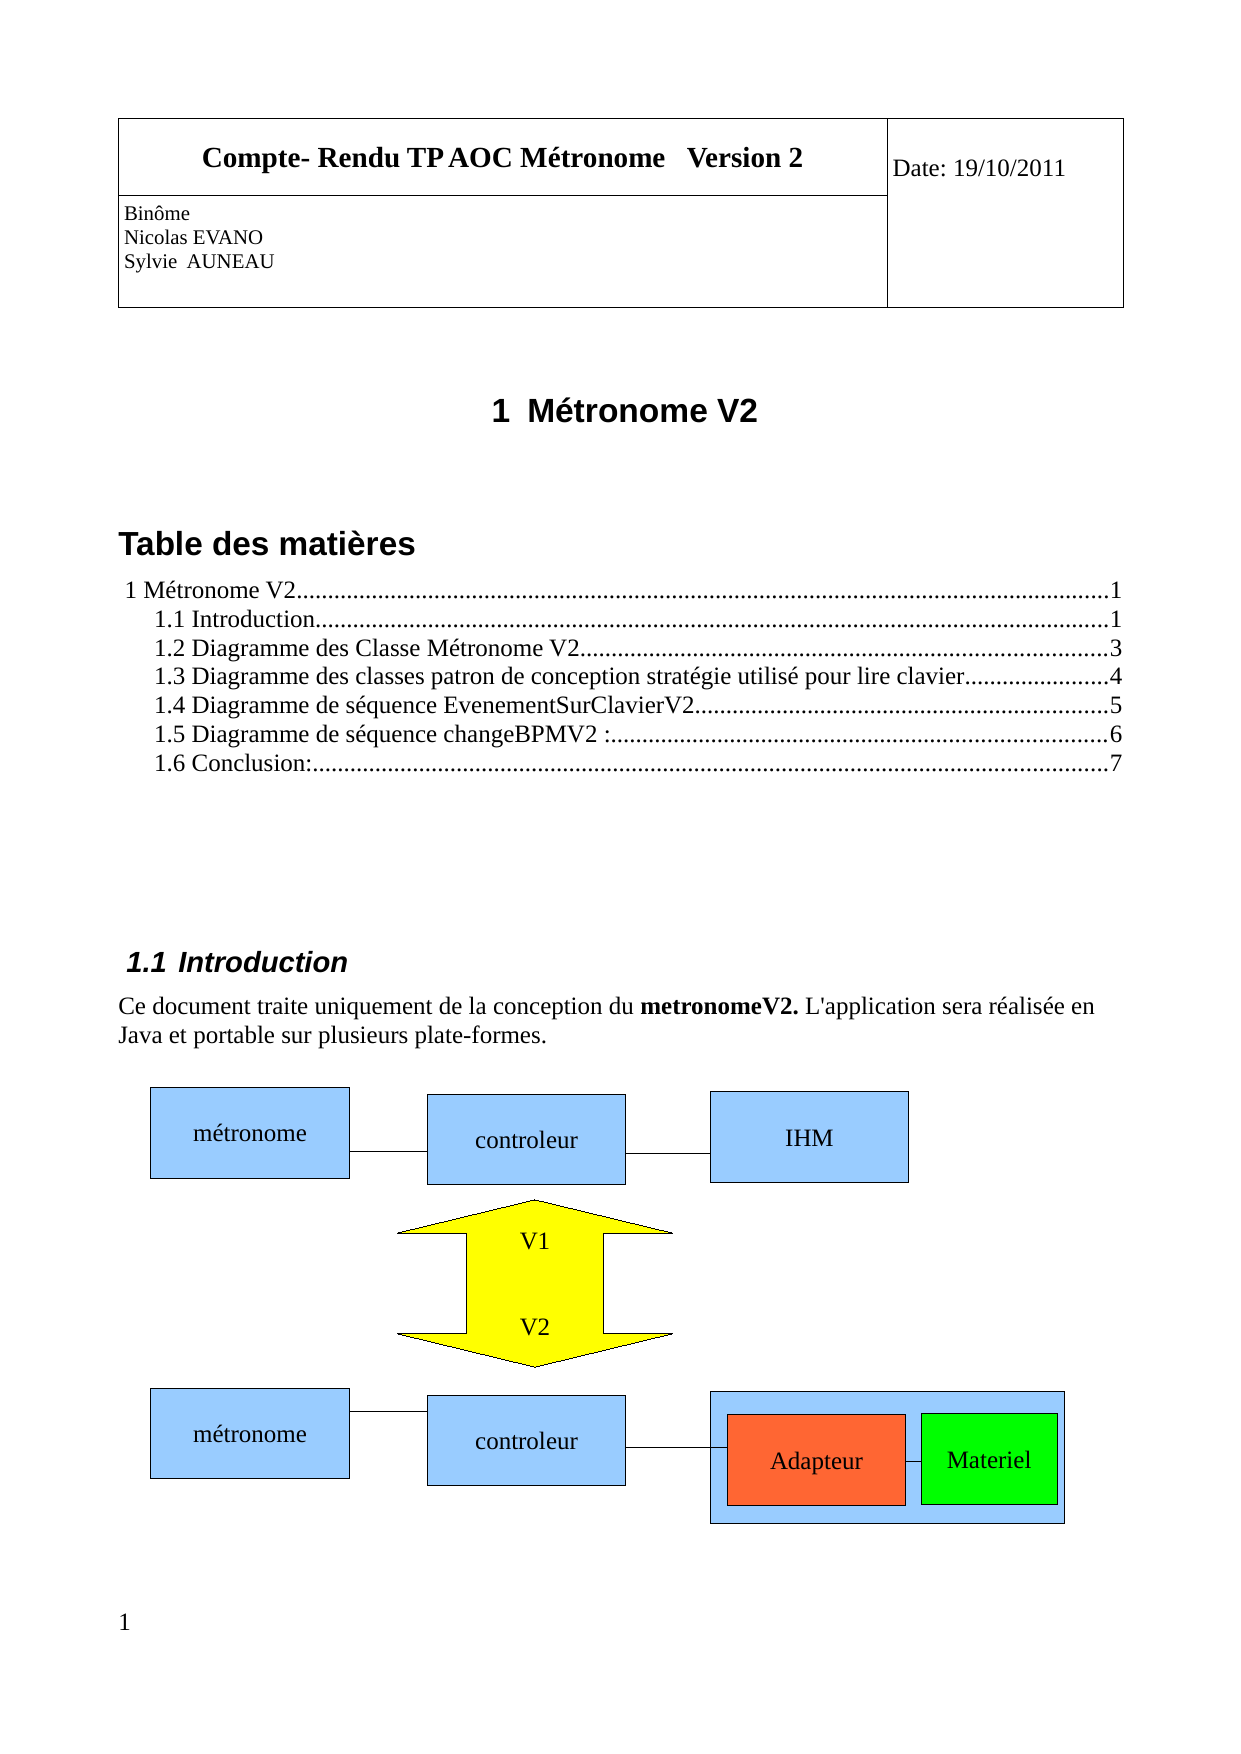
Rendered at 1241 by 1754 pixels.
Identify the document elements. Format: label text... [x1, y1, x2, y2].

text 1.4 Diagramme de séquence EvenementSurClavierV2 5 [148, 690, 1122, 719]
subtitle Métronome V2 [118, 391, 1122, 429]
subtitle Table des matières [118, 524, 1122, 563]
subtitle Introduction [118, 945, 1122, 979]
text 1.6 Conclusion: 7 [148, 748, 1122, 776]
text 1.3 Diagramme des classes patron de conception stratégie utilisé pour lire clavier 4 [148, 661, 1122, 690]
text 1.1 Introduction 1 [148, 604, 1122, 633]
text 1.5 Diagramme de séquence changeBPMV2 : 6 [148, 719, 1122, 748]
text Ce document traite uniquement de la conception du metronomeV2. L'application sera réalisée en Java et portable sur plusieurs plate-formes. [118, 991, 1122, 1049]
text 1.2 Diagramme des Classe Métronome V2 3 [148, 633, 1122, 661]
text 1 Métronome V2 1 [118, 575, 1122, 604]
